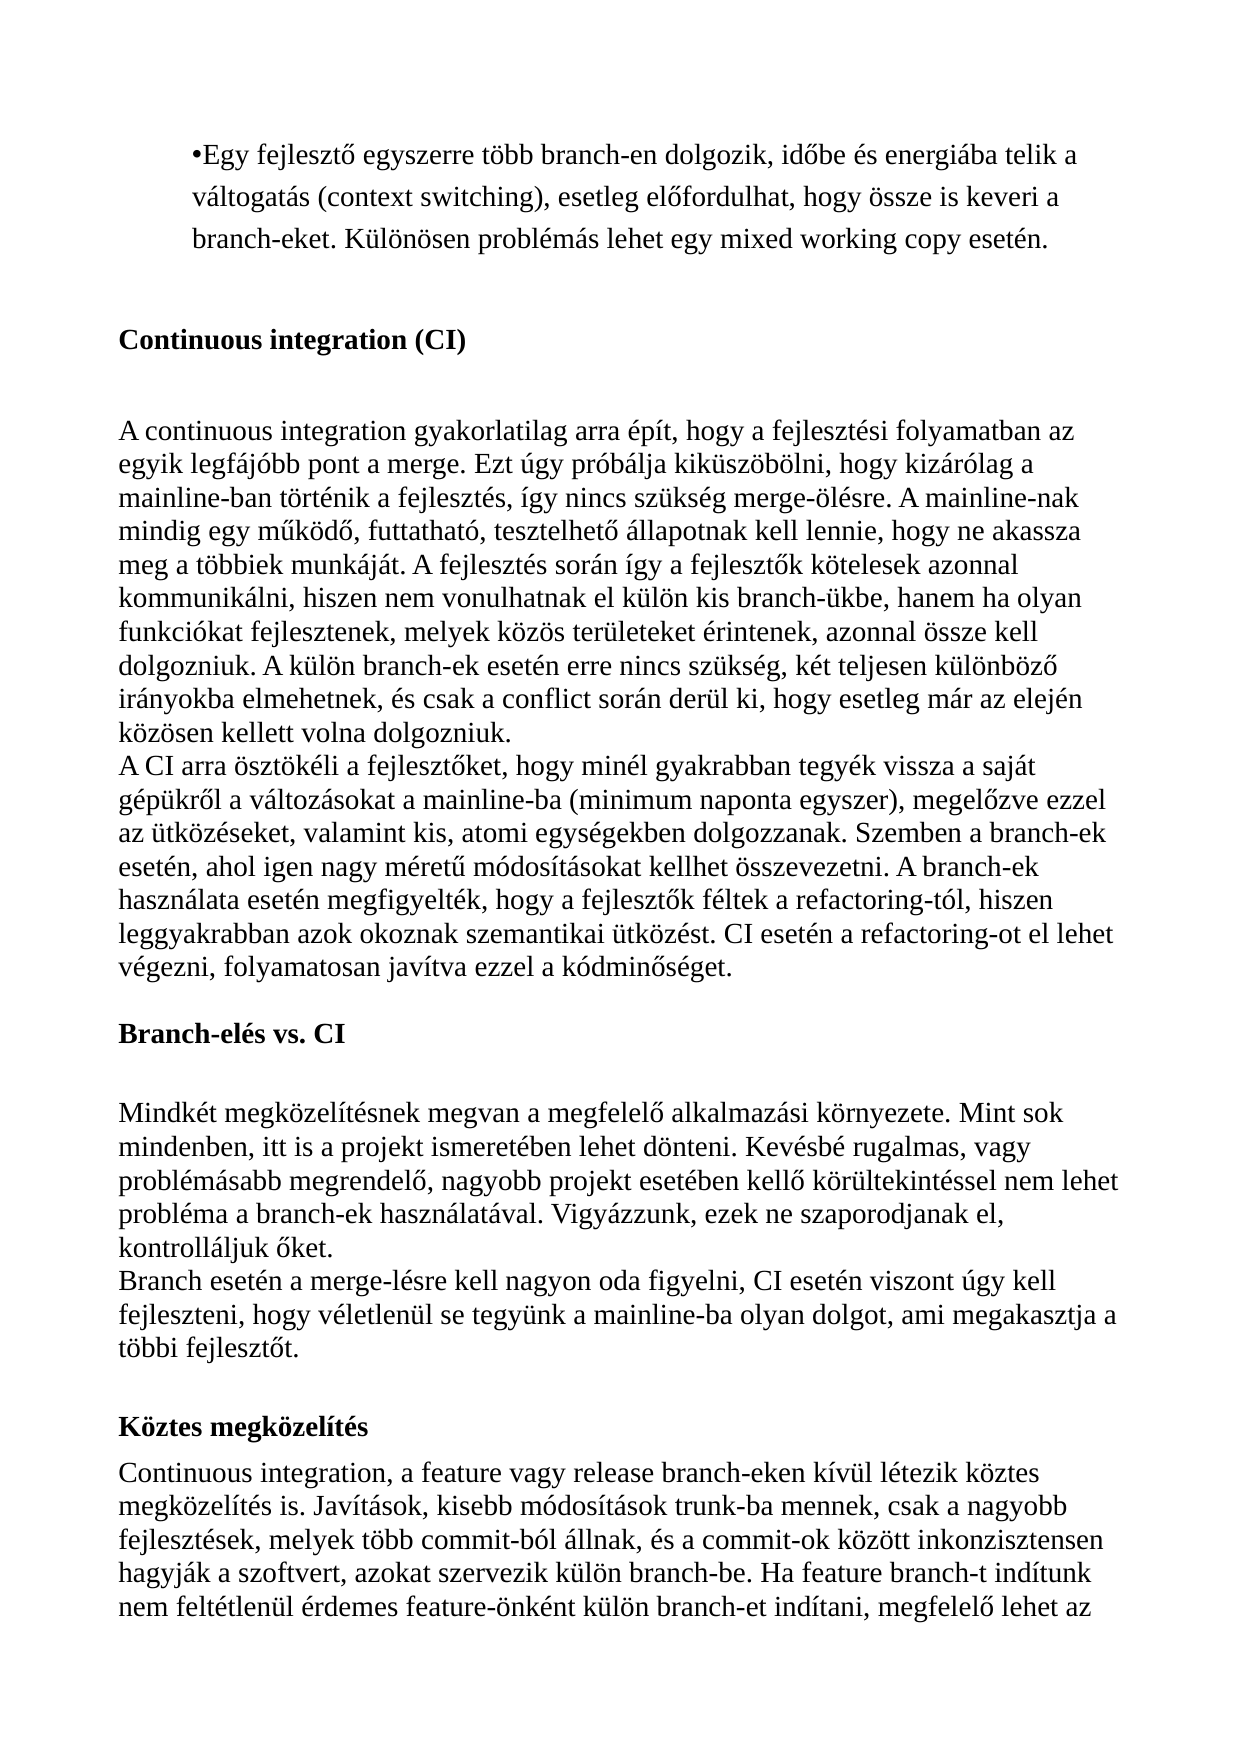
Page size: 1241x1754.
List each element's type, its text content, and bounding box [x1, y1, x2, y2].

text Köztes megközelítés [118, 1376, 1122, 1443]
text A continuous integration gyakorlatilag arra épít, hogy a fejlesztési folyamatban az egyik legfájóbb pont a merge. Ezt úgy próbálja kiküszöbölni, hogy kizárólag a mainline-ban történik a fejlesztés, így nincs szükség merge-ölésre. A mainline-nak mindig egy működő, futtatható, tesztelhető állapotnak kell lennie, hogy ne akassza meg a többiek munkáját. A fejlesztés során így a fejlesztők kötelesek azonnal kommunikálni, hiszen nem vonulhatnak el külön kis branch-ükbe, hanem ha olyan funkciókat fejlesztenek, melyek közös területeket érintenek, azonnal össze kell dolgozniuk. A külön branch-ek esetén erre nincs szükség, két teljesen különböző irányokba elmehetnek, és csak a conflict során derül ki, hogy esetleg már az elején közösen kellett volna dolgozniuk. A CI arra ösztökéli a fejlesztőket, hogy minél gyakrabban tegyék vissza a saját gépükről a változásokat a mainline-ba (minimum naponta egyszer), megelőzve ezzel az ütközéseket, valamint kis, atomi egységekben dolgozzanak. Szemben a branch-ek esetén, ahol igen nagy méretű módosításokat kellhet összevezetni. A branch-ek használata esetén megfigyelték, hogy a fejlesztők féltek a refactoring-tól, hiszen leggyakrabban azok okoznak szemantikai ütközést. CI esetén a refactoring-ot el lehet végezni, folyamatosan javítva ezzel a kódminőséget. Branch-elés vs. CI [118, 413, 1122, 1084]
list Egy fejlesztő egyszerre több branch-en dolgozik, időbe és energiába telik a váltogatás (context switching), esetleg előfordulhat, hogy össze is keveri a branch-eket. Különösen problémás lehet egy mixed working copy esetén. [118, 128, 1122, 255]
text Mindkét megközelítésnek megvan a megfelelő alkalmazási környezete. Mint sok mindenben, itt is a projekt ismeretében lehet dönteni. Kevésbé rugalmas, vagy problémásabb megrendelő, nagyobb projekt esetében kellő körültekintéssel nem lehet probléma a branch-ek használatával. Vigyázzunk, ezek ne szaporodjanak el, kontrolláljuk őket. Branch esetén a merge-lésre kell nagyon oda figyelni, CI esetén viszont úgy kell fejleszteni, hogy véletlenül se tegyünk a mainline-ba olyan dolgot, ami megakasztja a többi fejlesztőt. [118, 1096, 1122, 1364]
text Continuous integration, a feature vagy release branch-eken kívül létezik köztes megközelítés is. Javítások, kisebb módosítások trunk-ba mennek, csak a nagyobb fejlesztések, melyek több commit-ból állnak, és a commit-ok között inkonzisztensen hagyják a szoftvert, azokat szervezik külön branch-be. Ha feature branch-t indítunk nem feltétlenül érdemes feature-önként külön branch-et indítani, megfelelő lehet az [118, 1455, 1122, 1622]
text Continuous integration (CI) [118, 322, 1122, 356]
